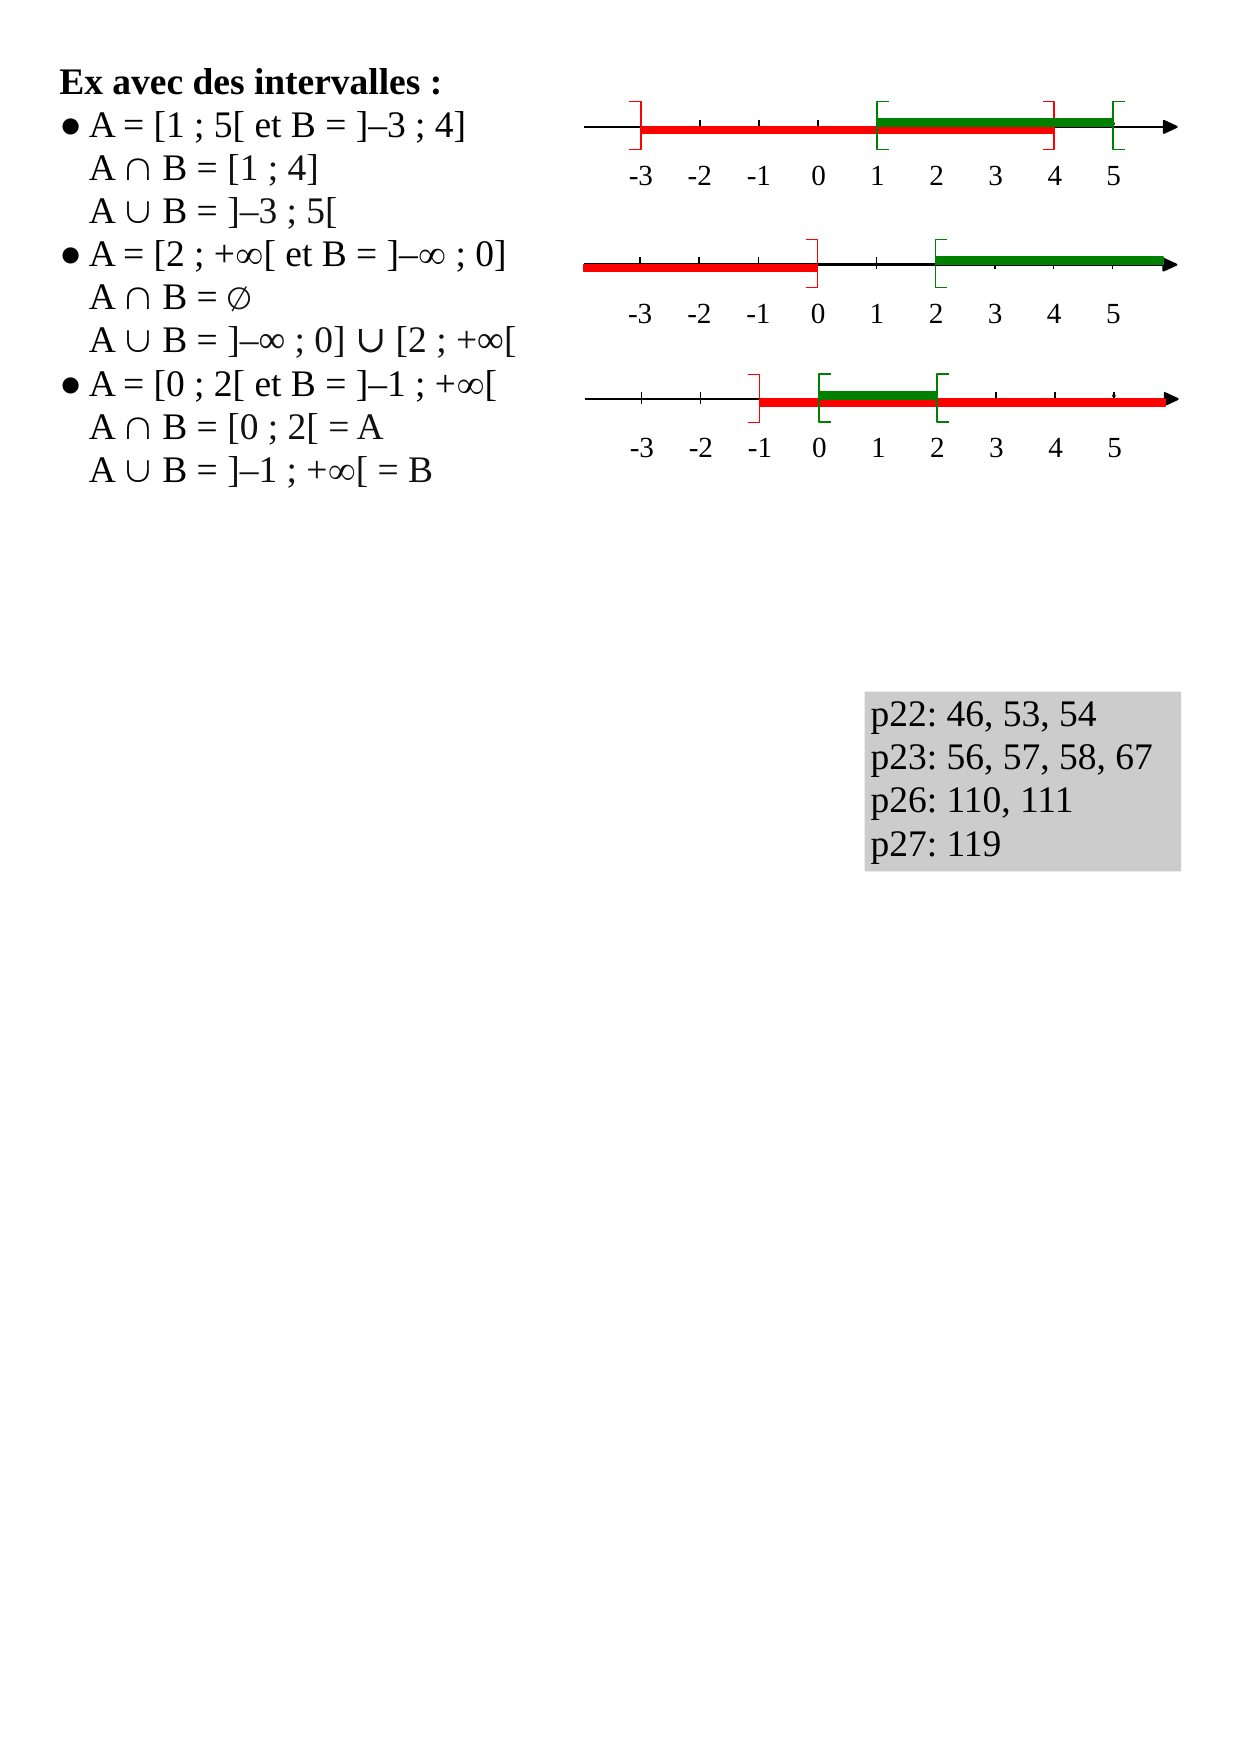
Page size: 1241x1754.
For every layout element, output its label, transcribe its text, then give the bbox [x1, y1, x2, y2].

list A = [0 ; 2[ et B = ]–1 ; +∞[ A ∩ B = [0 ; 2[ = A A ∪ B = ]–1 ; +∞[ = B [59, 361, 1181, 490]
list A = [2 ; +∞[ et B = ]–∞ ; 0] A ∩ B = ∅ A ∪ B = ]–∞ ; 0] ∪ [2 ; +∞[ [59, 232, 1181, 361]
list A = [1 ; 5[ et B = ]–3 ; 4] A ∩ B = [1 ; 4] A ∪ B = ]–3 ; 5[ [59, 102, 1181, 232]
text Ex avec des intervalles : [59, 59, 1181, 102]
